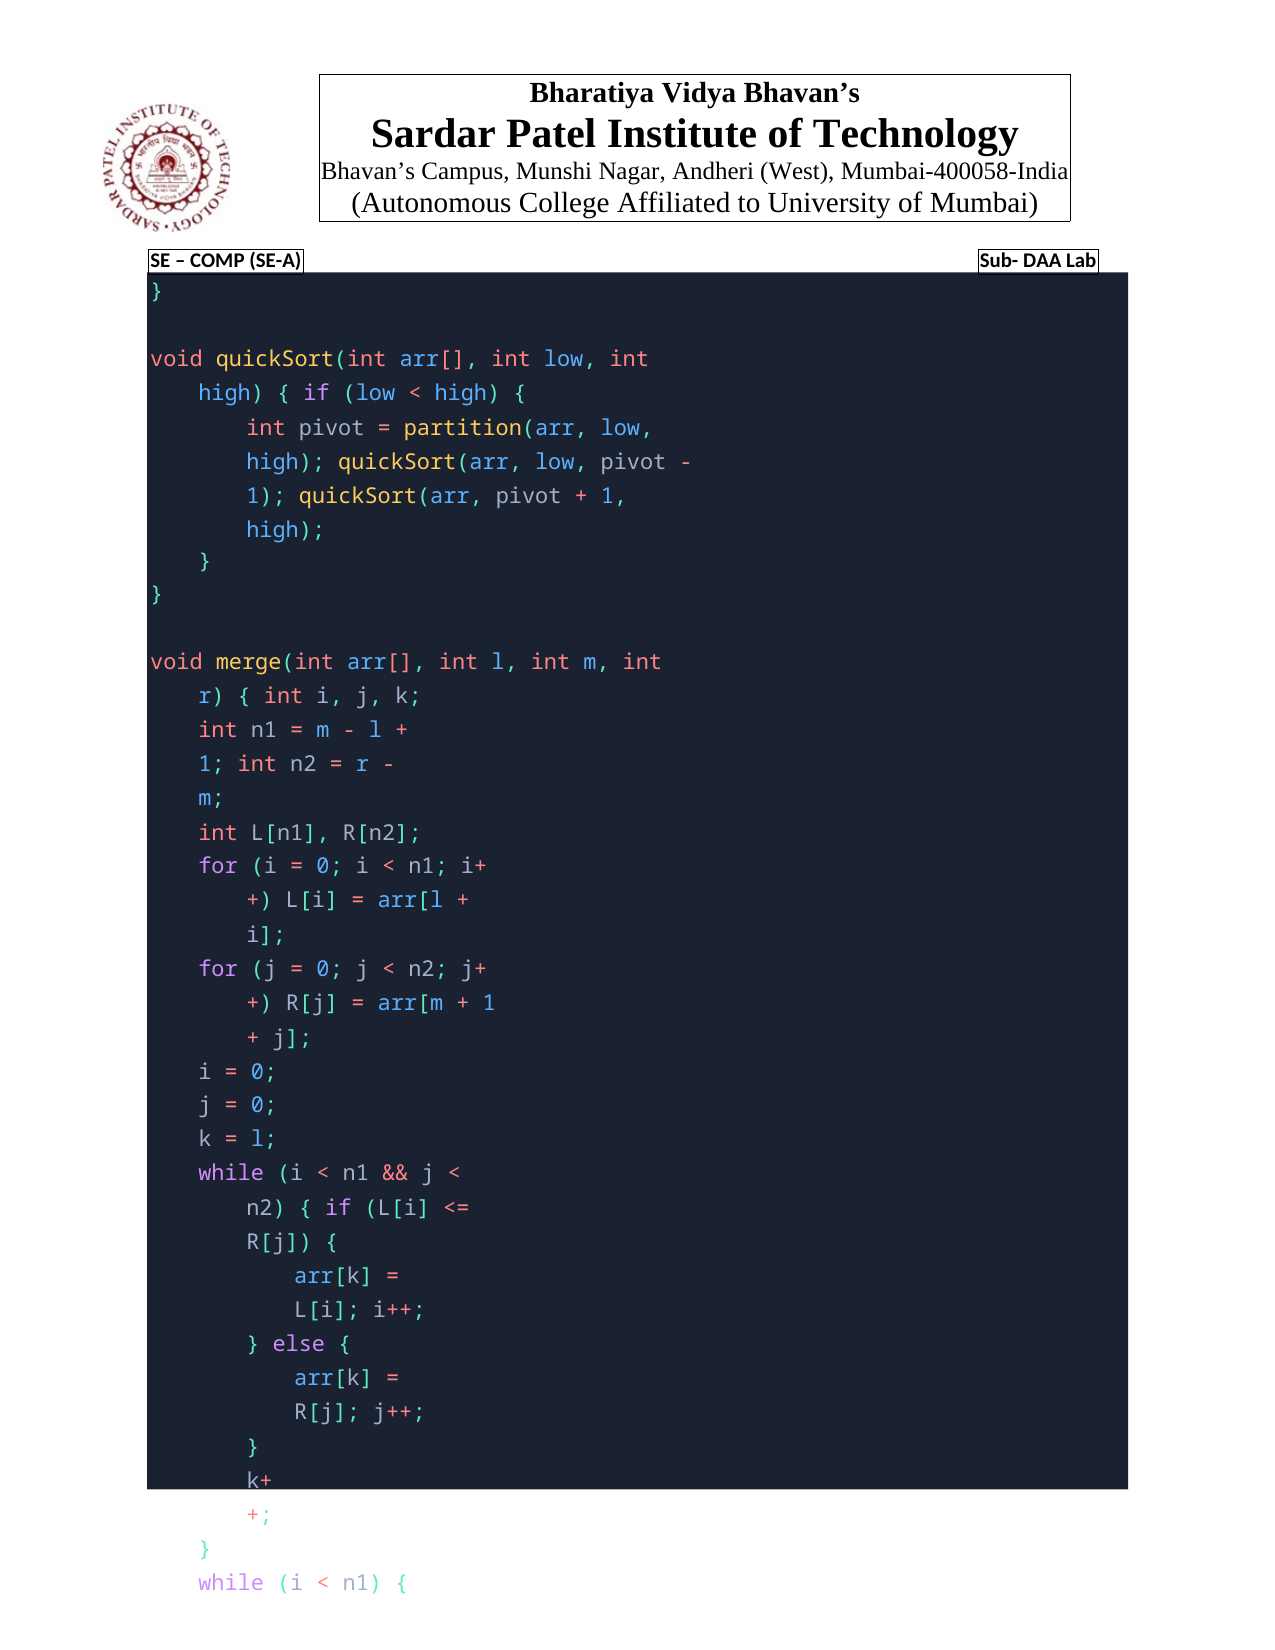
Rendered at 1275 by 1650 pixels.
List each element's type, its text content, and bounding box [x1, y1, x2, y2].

text int n1 = m - l + 1; int n2 = r - m; [198, 714, 429, 812]
text k = l; [198, 1123, 1139, 1153]
picture [102, 103, 231, 233]
text } [198, 1533, 1139, 1563]
text while (i < n1 && j < n2) { if (L[i] <= R[j]) { [198, 1157, 513, 1255]
text int pivot = partition(arr, low, high); quickSort(arr, low, pivot - 1); quickSort(arr, pivot + 1, high); [246, 411, 705, 544]
text } [150, 578, 1139, 607]
text void quickSort(int arr[], int low, int high) { if (low < high) { [150, 343, 705, 407]
text while (i < n1) { [198, 1567, 417, 1597]
text } [150, 275, 1139, 305]
text i = 0; [198, 1056, 1139, 1086]
text j = 0; [198, 1089, 1139, 1119]
text } k++; [246, 1431, 296, 1529]
text for (j = 0; j < n2; j++) R[j] = arr[m + 1 + j]; [198, 953, 511, 1051]
text void merge(int arr[], int l, int m, int r) { int i, j, k; [150, 646, 681, 709]
text int L[n1], R[n2]; [198, 816, 1139, 846]
text } else { [246, 1328, 1139, 1358]
text for (i = 0; i < n1; i++) L[i] = arr[l + i]; [198, 850, 489, 948]
text arr[k] = L[i]; i++; [294, 1260, 464, 1324]
text arr[k] = R[j]; j++; [294, 1362, 464, 1426]
text } [198, 548, 1139, 574]
